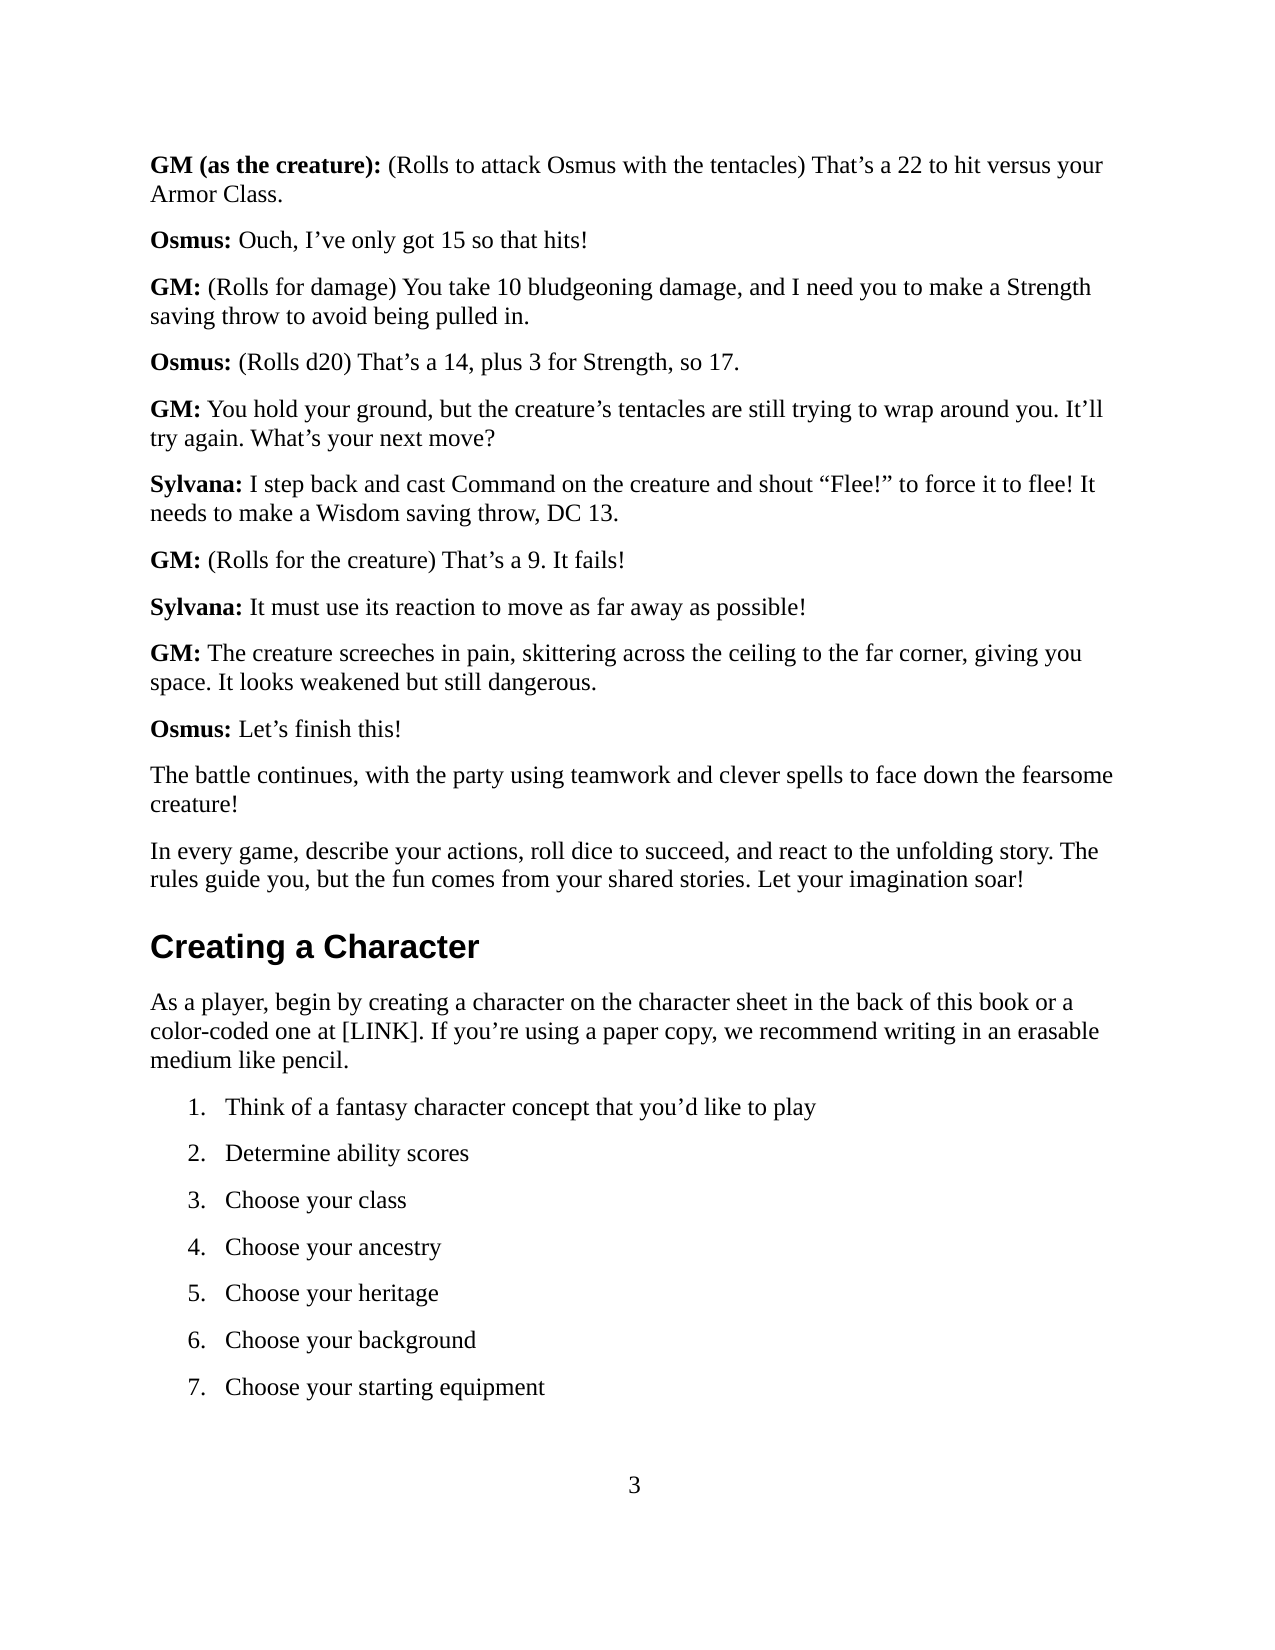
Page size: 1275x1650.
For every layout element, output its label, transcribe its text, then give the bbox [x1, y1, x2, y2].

text Osmus: (Rolls d20) That’s a 14, plus 3 for Strength, so 17. [150, 347, 1125, 376]
text GM: (Rolls for the creature) That’s a 9. It fails! [150, 545, 1125, 574]
text In every game, describe your actions, roll dice to succeed, and react to the unfolding story. The rules guide you, but the fun comes from your shared stories. Let your imagination soar! [150, 836, 1125, 893]
text Osmus: Let’s finish this! [150, 714, 1125, 742]
list Choose your heritage [187, 1278, 1125, 1307]
text Osmus: Ouch, I’ve only got 15 so that hits! [150, 225, 1125, 254]
list Determine ability scores [187, 1138, 1125, 1167]
list Choose your ancestry [187, 1232, 1125, 1260]
text GM: The creature screeches in pain, skittering across the ceiling to the far corner, giving you space. It looks weakened but still dangerous. [150, 638, 1125, 696]
list Think of a fantasy character concept that you’d like to play [187, 1092, 1125, 1120]
subtitle Creating a Character [150, 927, 1125, 966]
text GM: (Rolls for damage) You take 10 bludgeoning damage, and I need you to make a Strength saving throw to avoid being pulled in. [150, 272, 1125, 329]
text The battle continues, with the party using teamwork and clever spells to face down the fearsome creature! [150, 760, 1125, 818]
list Choose your starting equipment [187, 1372, 1125, 1400]
text As a player, begin by creating a character on the character sheet in the back of this book or a color-coded one at [LINK]. If you’re using a paper copy, we recommend writing in an erasable medium like pencil. [150, 987, 1125, 1074]
text Sylvana: It must use its reaction to move as far away as possible! [150, 592, 1125, 620]
list Choose your background [187, 1325, 1125, 1354]
list Choose your class [187, 1185, 1125, 1214]
text GM: You hold your ground, but the creature’s tentacles are still trying to wrap around you. It’ll try again. What’s your next move? [150, 394, 1125, 452]
text GM (as the creature): (Rolls to attack Osmus with the tentacles) That’s a 22 to hit versus your Armor Class. [150, 150, 1125, 207]
text Sylvana: I step back and cast Command on the creature and shout “Flee!” to force it to flee! It needs to make a Wisdom saving throw, DC 13. [150, 469, 1125, 527]
